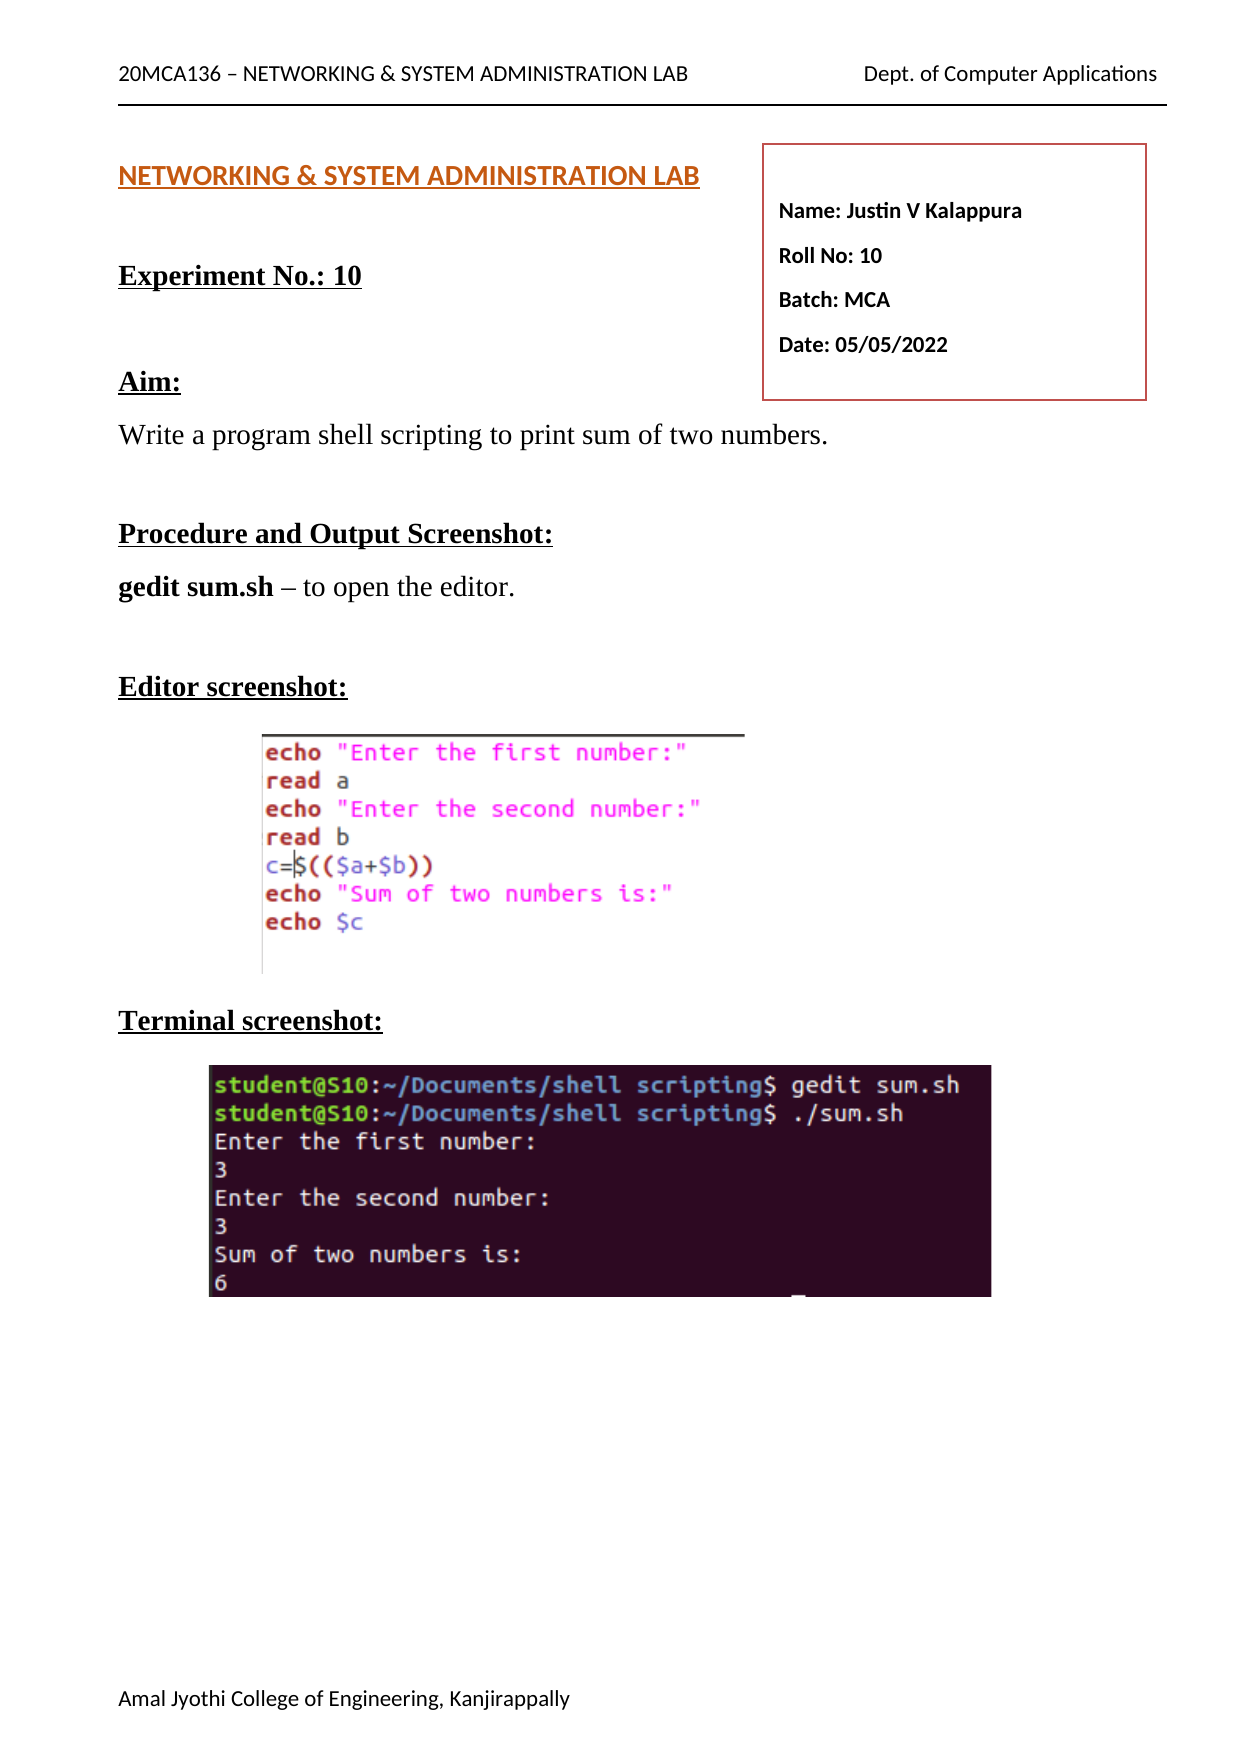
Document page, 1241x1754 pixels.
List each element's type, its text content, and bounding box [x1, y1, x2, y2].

text Write a program shell scripting to print sum of two numbers. [118, 417, 1167, 451]
text Batch: MCA [778, 286, 1131, 314]
text gedit sum.sh – to open the editor. [118, 569, 1167, 603]
text NETWORKING & SYSTEM ADMINISTRATION LAB [118, 157, 762, 192]
text Name: Justin V Kalappura [778, 196, 1131, 224]
picture [208, 1065, 992, 1297]
text Terminal screenshot: [118, 1003, 1167, 1037]
text Editor screenshot: [118, 669, 1167, 703]
text Date: 05/05/2022 [778, 330, 1131, 358]
text [1147, 258, 1167, 292]
text Experiment No.: 10 [118, 258, 762, 292]
text [1147, 364, 1167, 398]
picture [261, 734, 745, 974]
text Aim: [118, 364, 762, 398]
text Procedure and Output Screenshot: [118, 517, 1167, 550]
text Roll No: 10 [778, 241, 1131, 269]
